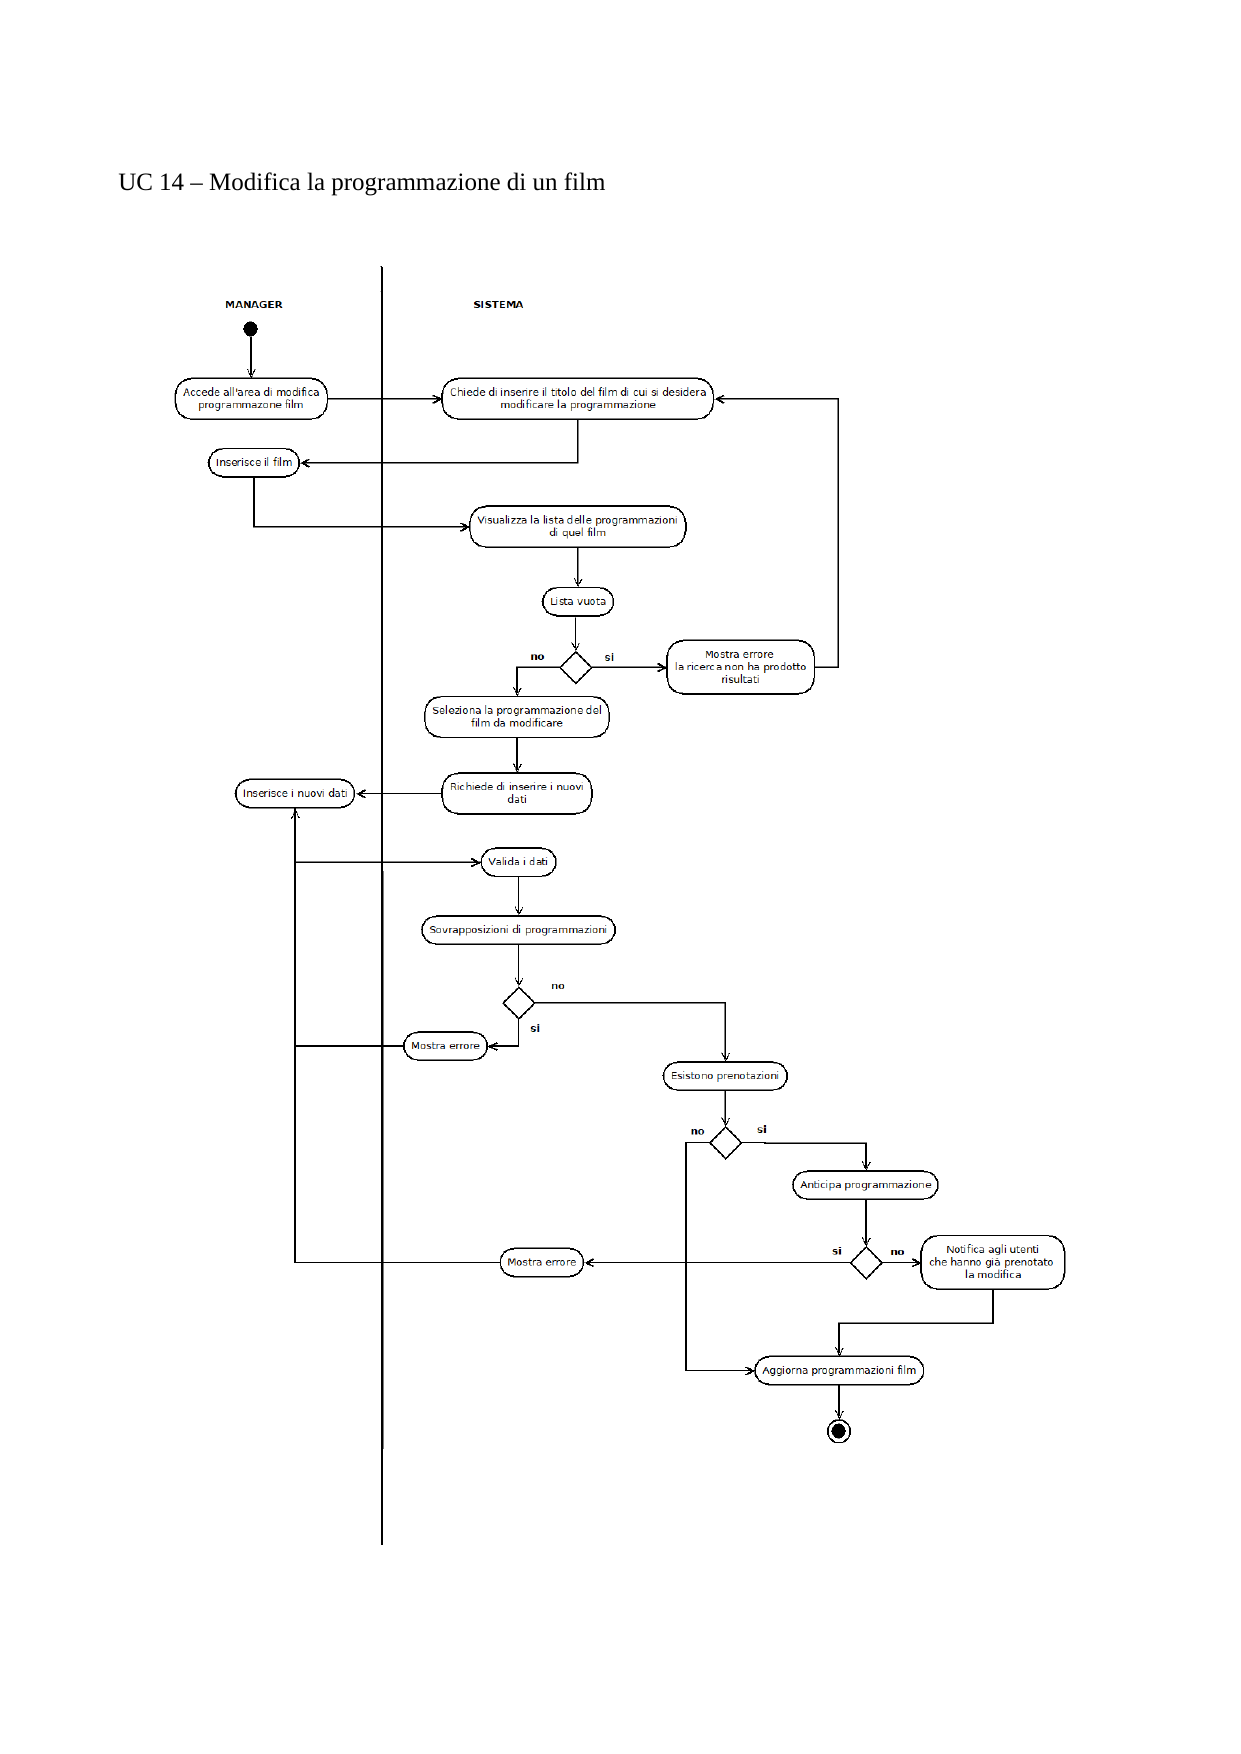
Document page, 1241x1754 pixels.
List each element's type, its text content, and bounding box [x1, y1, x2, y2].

text UC 14 – Modifica la programmazione di un film [118, 167, 1122, 196]
picture [174, 265, 1066, 1547]
